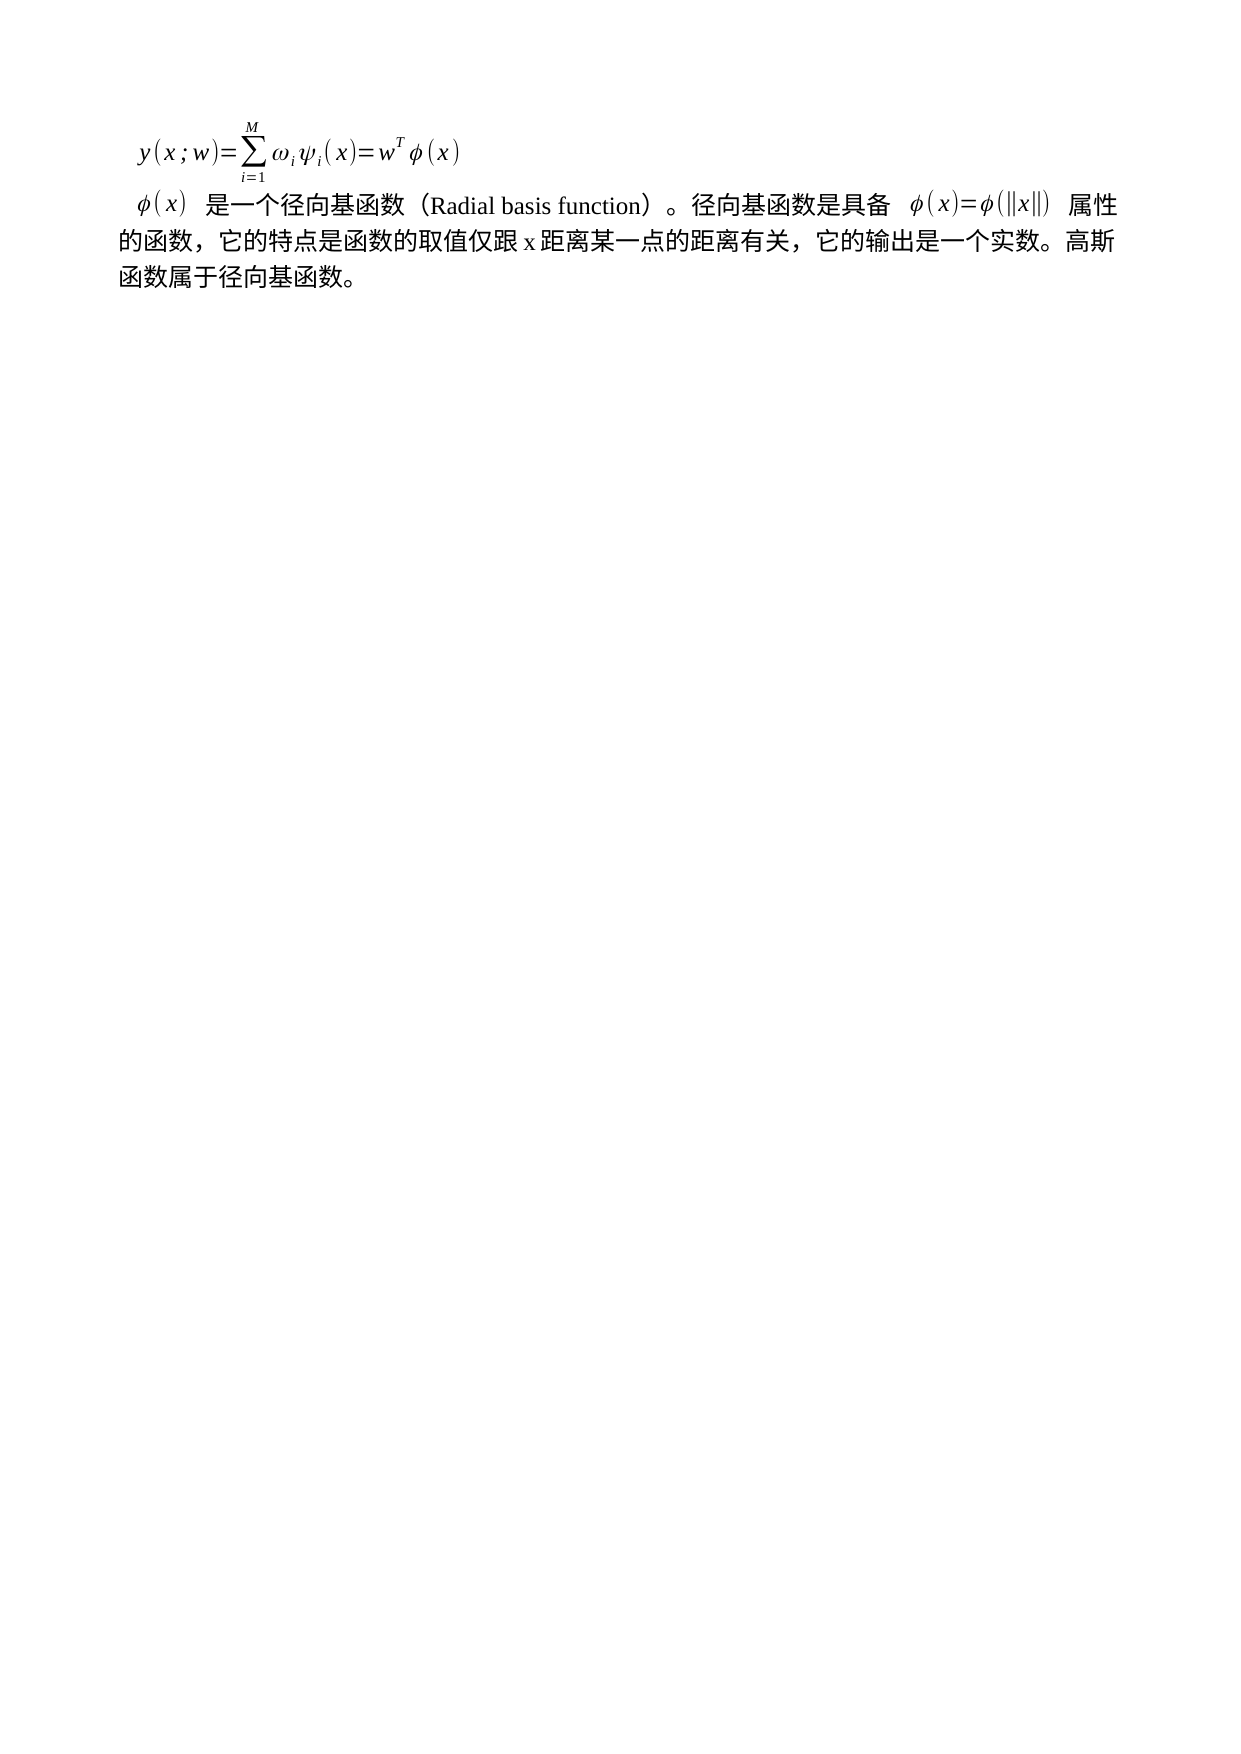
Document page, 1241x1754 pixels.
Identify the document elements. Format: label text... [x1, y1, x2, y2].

text 是一个径向基函数（Radial basis function）。径向基函数是具备属性的函数，它的特点是函数的取值仅跟x距离某一点的距离有关，它的输出是一个实数。高斯函数属于径向基函数。 [118, 185, 1122, 294]
